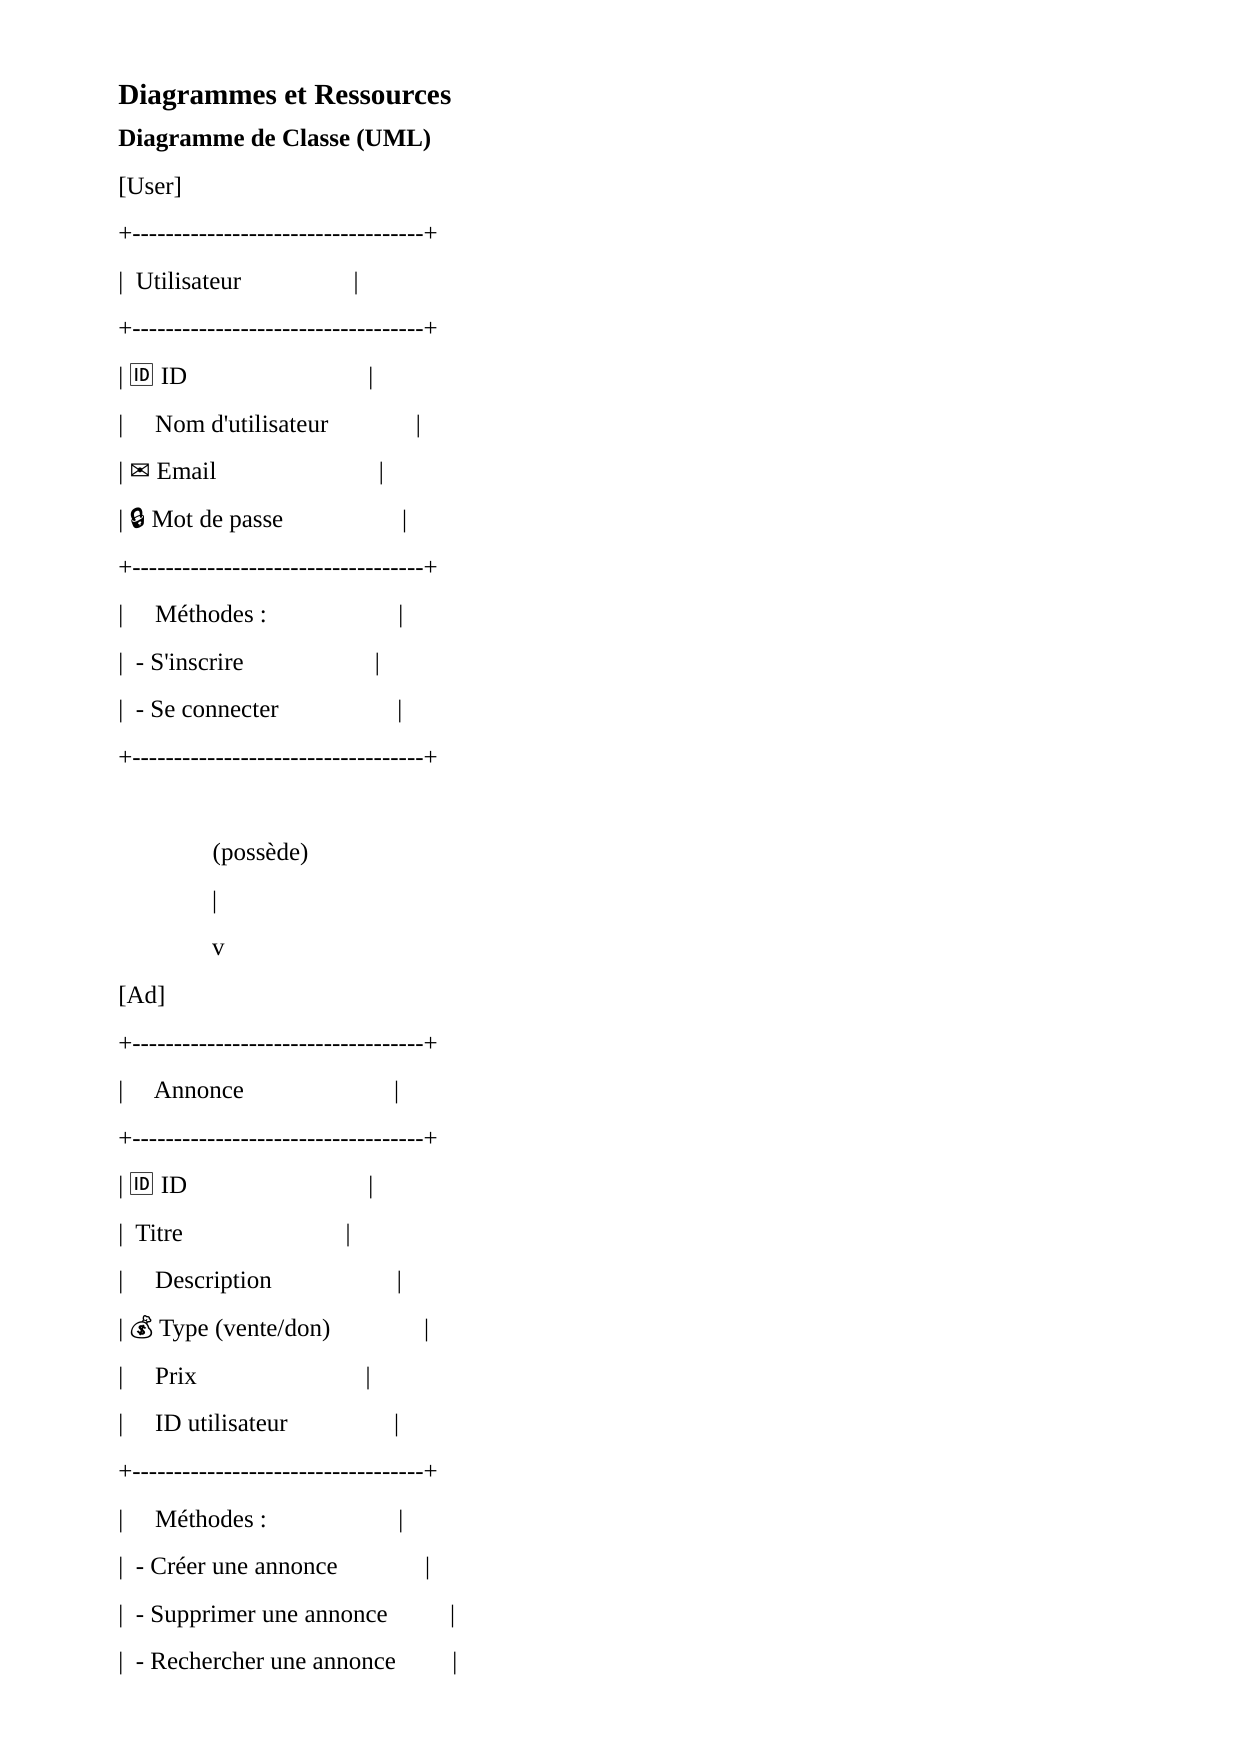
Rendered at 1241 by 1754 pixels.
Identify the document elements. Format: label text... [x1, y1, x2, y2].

text | - S'inscrire | [118, 647, 1122, 676]
text | 📂 Méthodes : | [118, 599, 1122, 628]
text | 🖋️ Titre | [118, 1218, 1122, 1247]
text +-----------------------------------+ [118, 742, 1122, 771]
text +-----------------------------------+ [118, 218, 1122, 247]
text +-----------------------------------+ [118, 1456, 1122, 1485]
text | 📝 Description | [118, 1266, 1122, 1294]
text | - Rechercher une annonce | [118, 1646, 1122, 1675]
text | - Supprimer une annonce | [118, 1599, 1122, 1628]
text | - Se connecter | [118, 694, 1122, 723]
text | 💵 Prix | [118, 1361, 1122, 1389]
text [User] [118, 171, 1122, 199]
text | 🔒 Mot de passe | [118, 504, 1122, 533]
text Diagramme de Classe (UML) [118, 123, 1122, 152]
text | - Créer une annonce | [118, 1551, 1122, 1580]
text +-----------------------------------+ [118, 1028, 1122, 1056]
text | 📂 Méthodes : | [118, 1504, 1122, 1532]
text | [118, 885, 1122, 913]
text | ✉️ Email | [118, 456, 1122, 485]
text +-----------------------------------+ [118, 552, 1122, 580]
text +-----------------------------------+ [118, 1123, 1122, 1152]
text +-----------------------------------+ [118, 313, 1122, 342]
text | 🆔 ID | [118, 361, 1122, 390]
text | 🧑‍💻 Utilisateur | [118, 266, 1122, 295]
subtitle Diagrammes et Ressources [118, 77, 1122, 111]
text | 📢 Annonce | [118, 1075, 1122, 1104]
text [Ad] [118, 980, 1122, 1009]
text | 💰 Type (vente/don) | [118, 1313, 1122, 1342]
text | 📛 Nom d'utilisateur | [118, 409, 1122, 437]
text | 🔗 ID utilisateur | [118, 1408, 1122, 1437]
text | 🆔 ID | [118, 1170, 1122, 1199]
text 🔗 (possède) [118, 837, 1122, 866]
text v [118, 932, 1122, 961]
